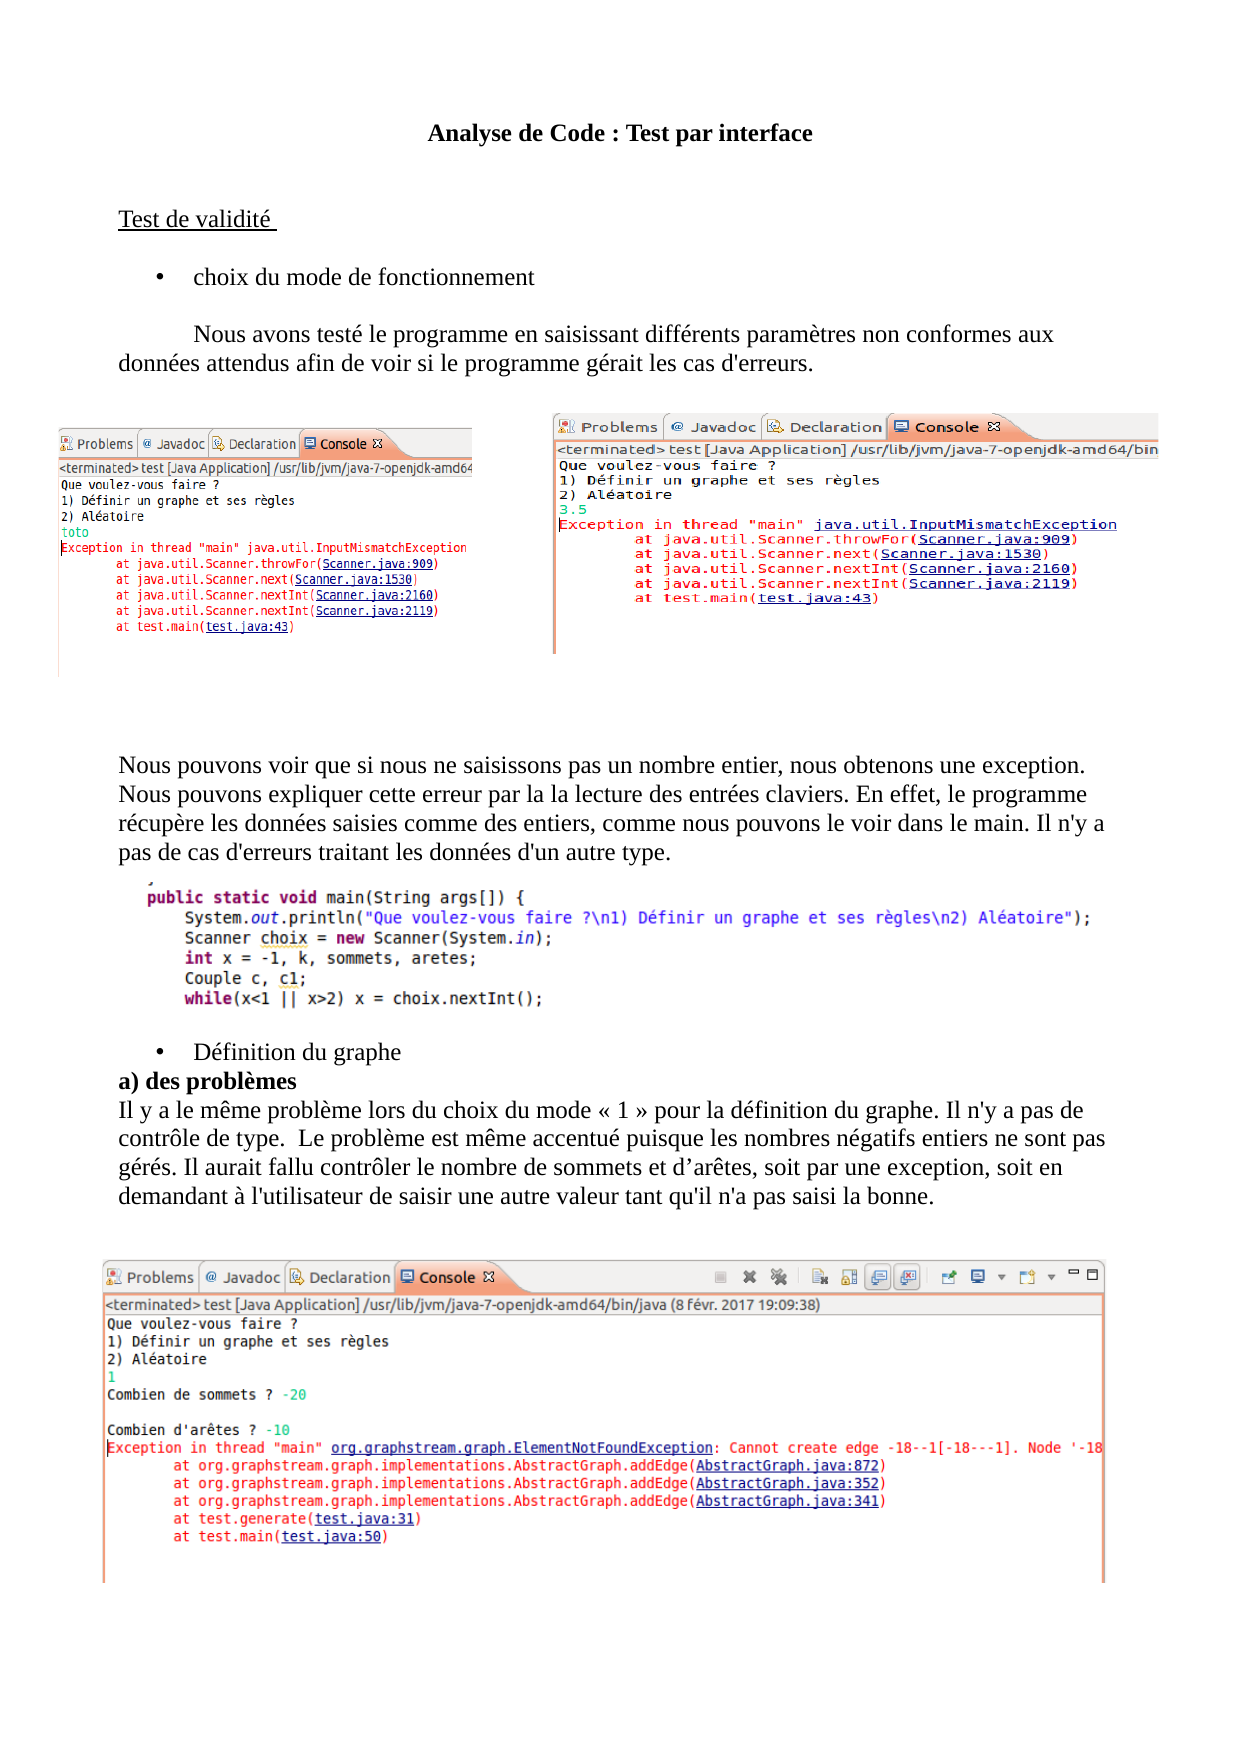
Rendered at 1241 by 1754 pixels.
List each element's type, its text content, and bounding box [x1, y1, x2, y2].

picture [102, 1259, 1107, 1583]
picture [58, 427, 472, 677]
text Test de validité [118, 204, 1122, 233]
text Analyse de Code : Test par interface [118, 118, 1122, 147]
picture [127, 882, 1132, 1009]
list choix du mode de fonctionnement [156, 262, 1122, 291]
list Définition du graphe [156, 1037, 1122, 1066]
text a) des problèmes [118, 1066, 1122, 1095]
text Il y a le même problème lors du choix du mode « 1 » pour la définition du graphe. Il n'y a pas de contrôle de type. Le problème est même accentué puisque les nombres négatifs entiers ne sont pas gérés. Il aurait fallu contrôler le nombre de sommets et d’arêtes, soit par une exception, soit en demandant à l'utilisateur de saisir une autre valeur tant qu'il n'a pas saisi la bonne. [118, 1095, 1122, 1210]
text Nous avons testé le programme en saisissant différents paramètres non conformes aux données attendus afin de voir si le programme gérait les cas d'erreurs. [118, 319, 1122, 377]
picture [551, 413, 1159, 654]
text Nous pouvons voir que si nous ne saisissons pas un nombre entier, nous obtenons une exception. Nous pouvons expliquer cette erreur par la la lecture des entrées claviers. En effet, le programme récupère les données saisies comme des entiers, comme nous pouvons le voir dans le main. Il n'y a pas de cas d'erreurs traitant les données d'un autre type. [118, 751, 1122, 866]
